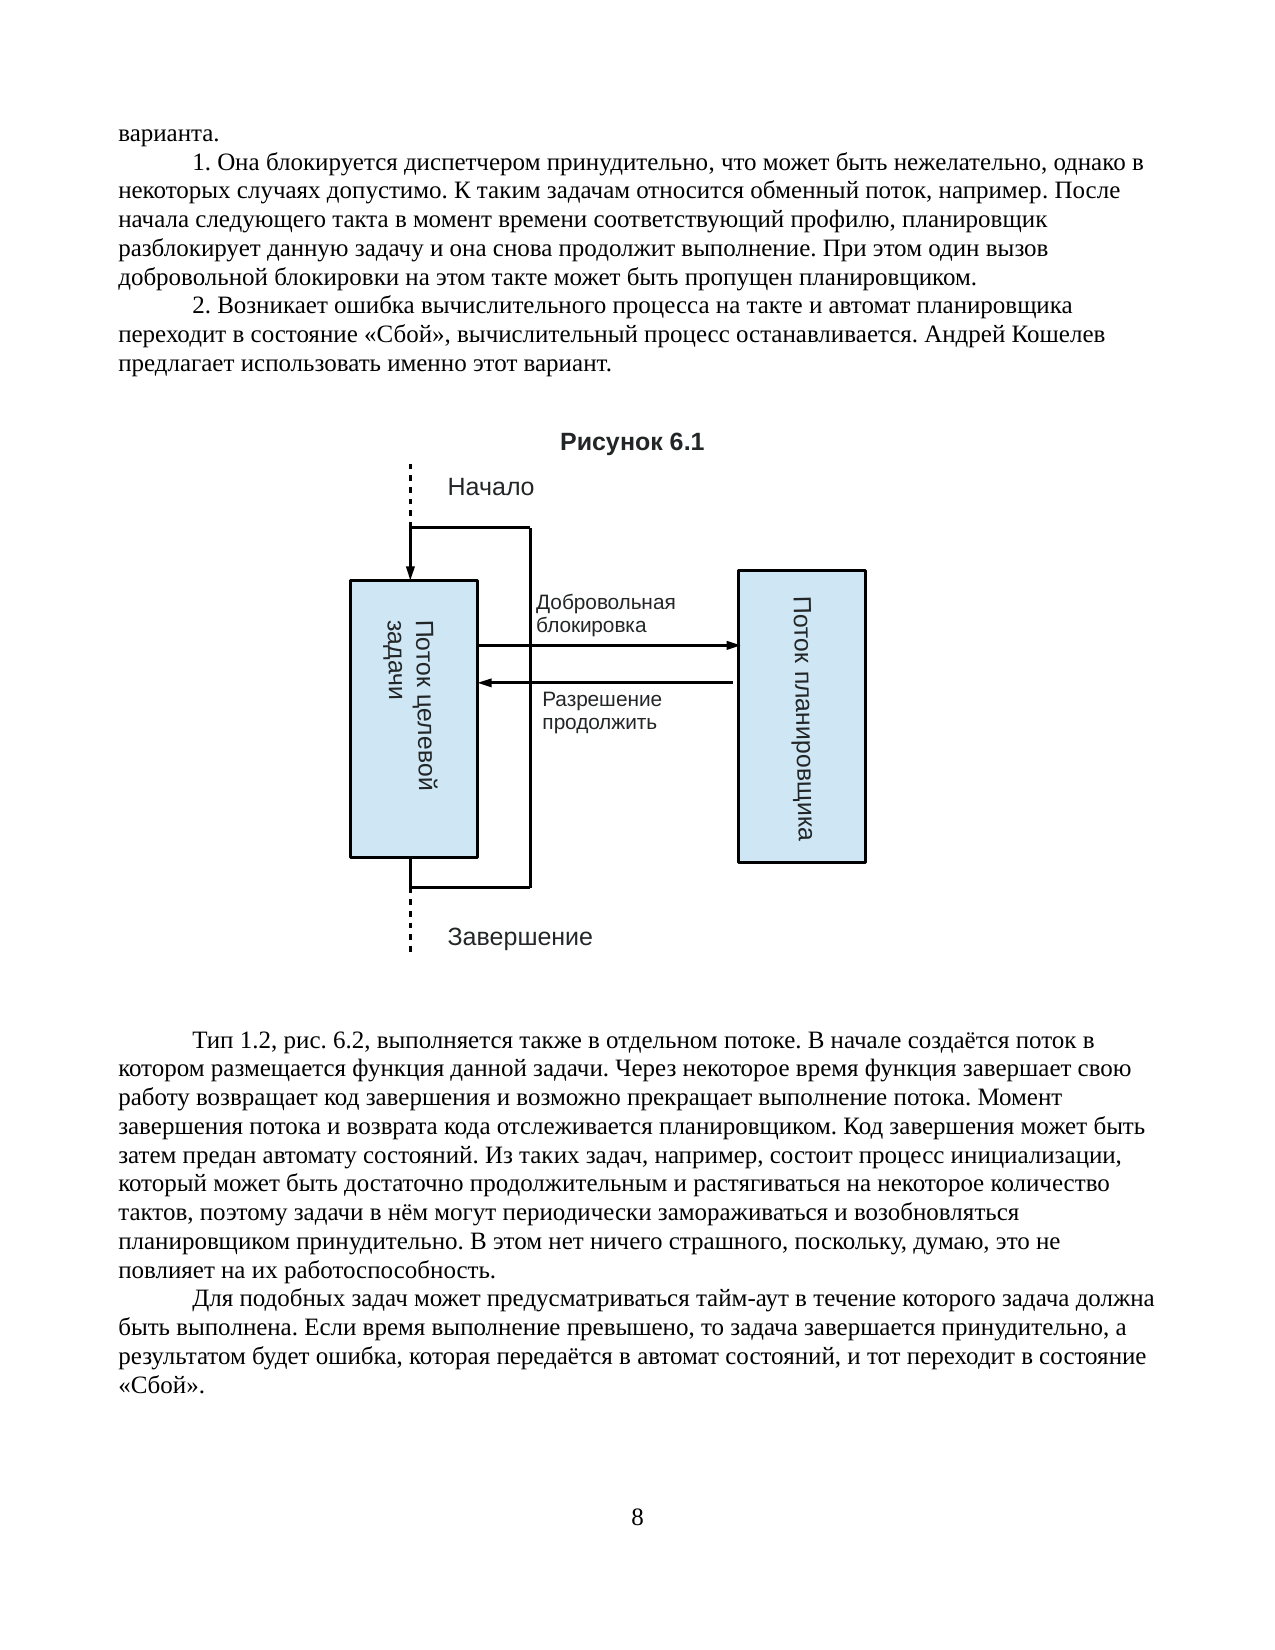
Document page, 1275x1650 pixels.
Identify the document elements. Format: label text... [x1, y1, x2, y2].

text Тип 1.2, рис. 6.2, выполняется также в отдельном потоке. В начале создаётся поток в котором размещается функция данной задачи. Через некоторое время функция завершает свою работу возвращает код завершения и возможно прекращает выполнение потока. Момент завершения потока и возврата кода отслеживается планировщиком. Код завершения может быть затем предан автомату состояний. Из таких задач, например, состоит процесс инициализации, который может быть достаточно продолжительным и растягиваться на некоторое количество тактов, поэтому задачи в нём могут периодически замораживаться и возобновляться планировщиком принудительно. В этом нет ничего страшного, поскольку, думаю, это не повлияет на их работоспособность. [118, 1025, 1157, 1283]
text 2. Возникает ошибка вычислительного процесса на такте и автомат планировщика переходит в состояние «Сбой», вычислительный процесс останавливается. Андрей Кошелев предлагает использовать именно этот вариант. [118, 291, 1157, 377]
text Для подобных задач может предусматриваться тайм-аут в течение которого задача должна быть выполнена. Если время выполнение превышено, то задача завершается принудительно, а результатом будет ошибка, которая передаётся в автомат состояний, и тот переходит в состояние «Сбой». [118, 1283, 1157, 1398]
text варианта. [118, 118, 1157, 147]
text 1. Она блокируется диспетчером принудительно, что может быть нежелательно, однако в некоторых случаях допустимо. К таким задачам относится обменный поток, например. После начала следующего такта в момент времени соответствующий профилю, планировщик разблокирует данную задачу и она снова продолжит выполнение. При этом один вызов добровольной блокировки на этом такте может быть пропущен планировщиком. [118, 147, 1157, 291]
